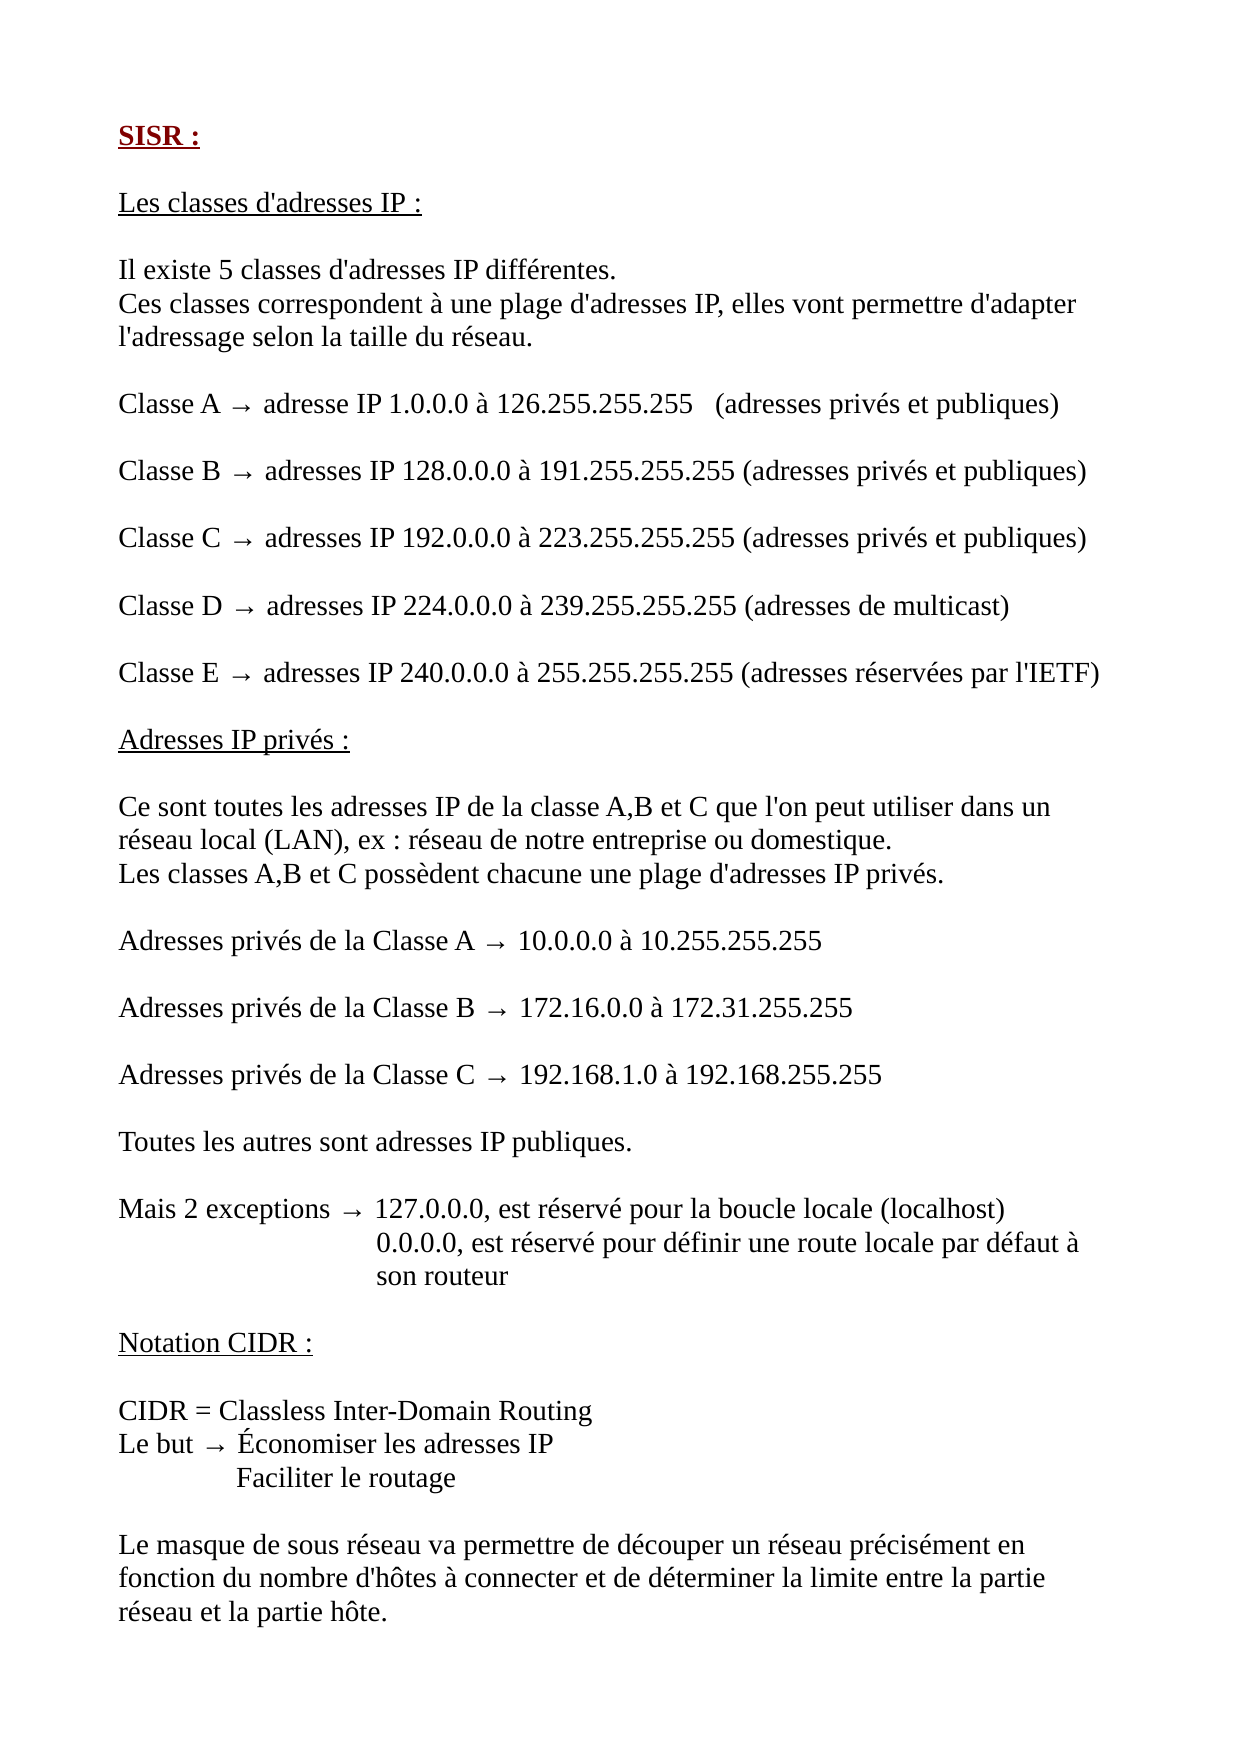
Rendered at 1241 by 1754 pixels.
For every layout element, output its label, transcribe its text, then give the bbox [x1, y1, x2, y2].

text Mais 2 exceptions → 127.0.0.0, est réservé pour la boucle locale (localhost) [118, 1191, 1122, 1225]
text Adresses privés de la Classe B → 172.16.0.0 à 172.31.255.255 [118, 990, 1122, 1024]
text Les classes A,B et C possèdent chacune une plage d'adresses IP privés. [118, 856, 1122, 889]
text CIDR = Classless Inter-Domain Routing [118, 1393, 1122, 1426]
text SISR : [118, 118, 1122, 152]
text Ces classes correspondent à une plage d'adresses IP, elles vont permettre d'adapter l'adressage selon la taille du réseau. [118, 286, 1122, 353]
text Adresses privés de la Classe A → 10.0.0.0 à 10.255.255.255 [118, 923, 1122, 957]
text Le masque de sous réseau va permettre de découper un réseau précisément en fonction du nombre d'hôtes à connecter et de déterminer la limite entre la partie réseau et la partie hôte. [118, 1527, 1122, 1627]
text Adresses IP privés : [118, 722, 1122, 755]
text Ce sont toutes les adresses IP de la classe A,B et C que l'on peut utiliser dans un réseau local (LAN), ex : réseau de notre entreprise ou domestique. [118, 789, 1122, 856]
text Faciliter le routage [118, 1460, 1122, 1493]
text 0.0.0.0, est réservé pour définir une route locale par défaut à son routeur [118, 1225, 1122, 1292]
text Il existe 5 classes d'adresses IP différentes. [118, 252, 1122, 286]
text Toutes les autres sont adresses IP publiques. [118, 1124, 1122, 1158]
text Classe B → adresses IP 128.0.0.0 à 191.255.255.255 (adresses privés et publiques) [118, 453, 1122, 487]
text Classe D → adresses IP 224.0.0.0 à 239.255.255.255 (adresses de multicast) [118, 588, 1122, 621]
text Classe C → adresses IP 192.0.0.0 à 223.255.255.255 (adresses privés et publiques) [118, 521, 1122, 554]
text Les classes d'adresses IP : [118, 185, 1122, 219]
text Notation CIDR : [118, 1326, 1122, 1359]
text Le but → Économiser les adresses IP [118, 1426, 1122, 1460]
text Adresses privés de la Classe C → 192.168.1.0 à 192.168.255.255 [118, 1057, 1122, 1091]
text Classe A → adresse IP 1.0.0.0 à 126.255.255.255 (adresses privés et publiques) [118, 386, 1122, 420]
text Classe E → adresses IP 240.0.0.0 à 255.255.255.255 (adresses réservées par l'IETF) [118, 655, 1122, 688]
